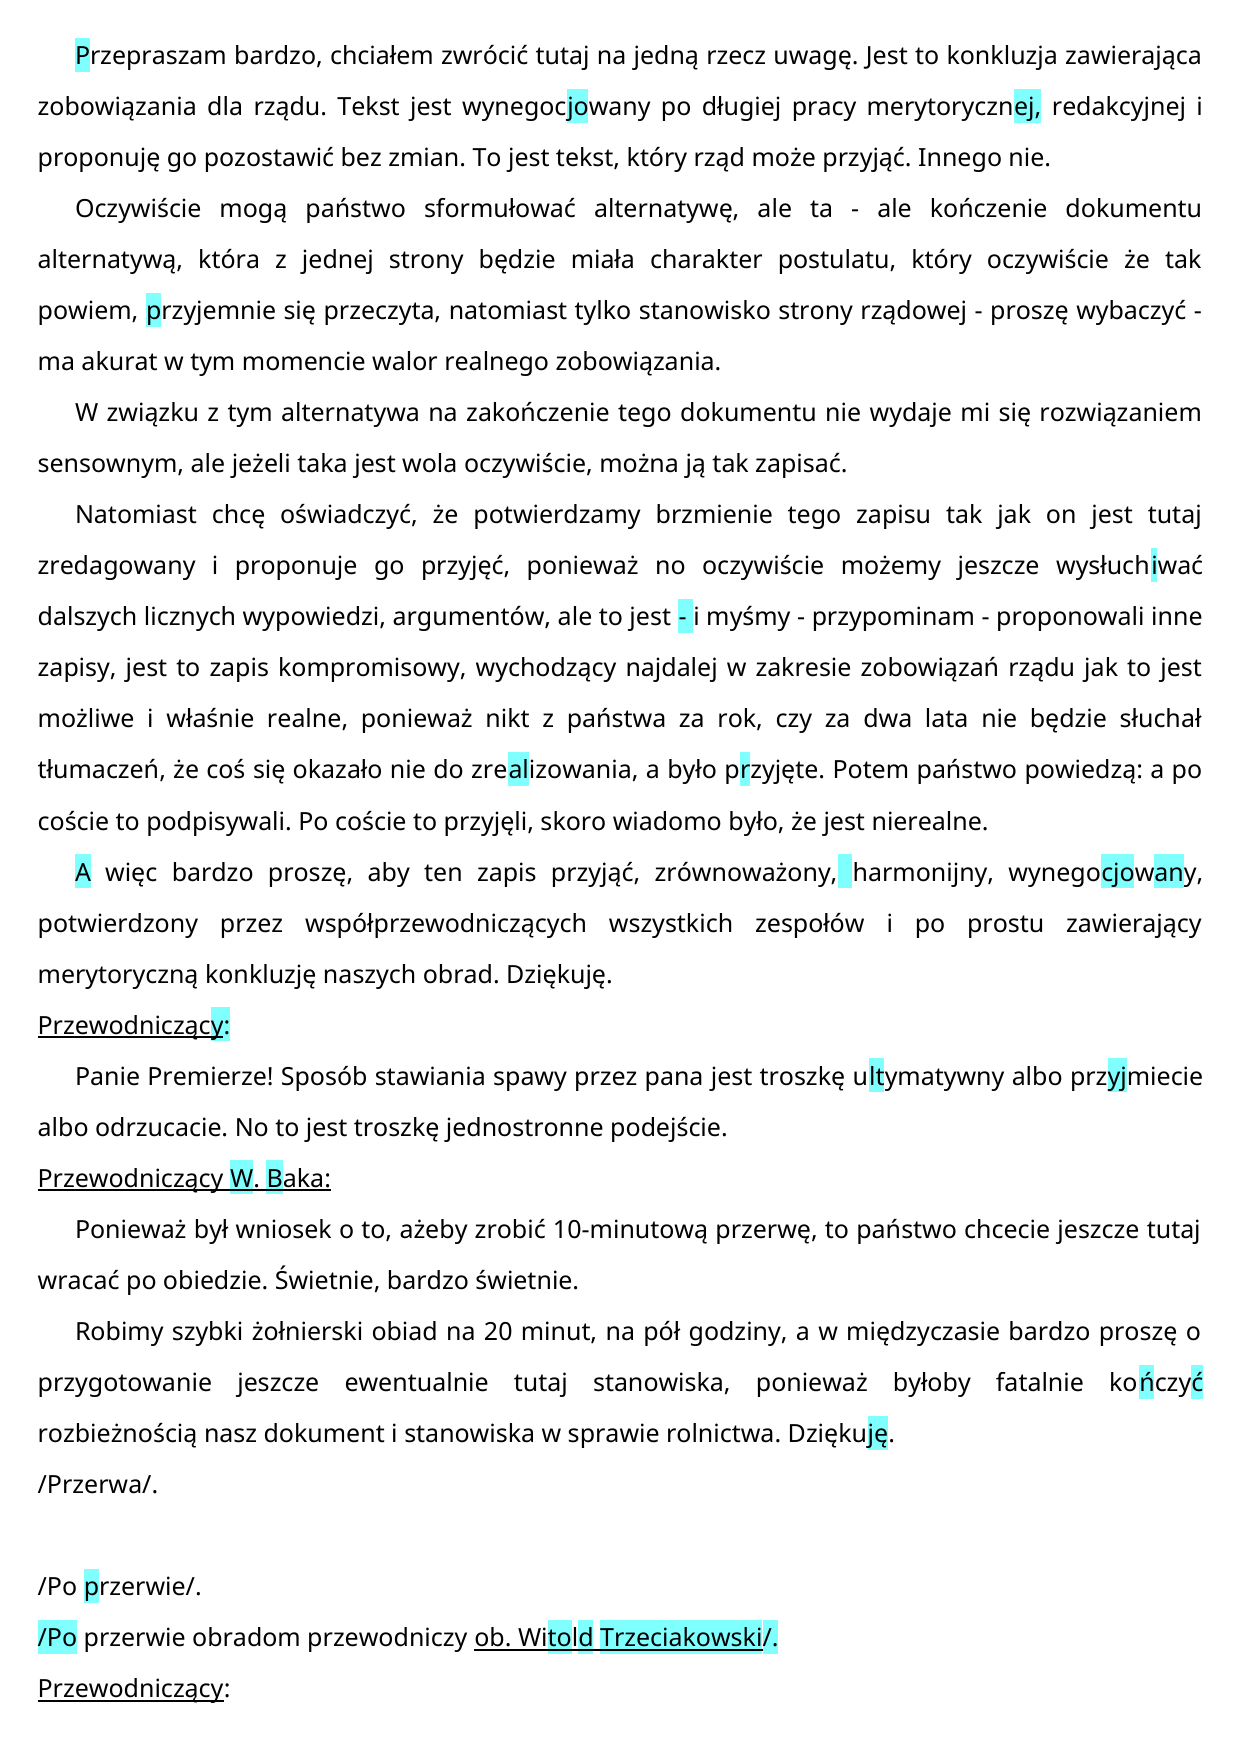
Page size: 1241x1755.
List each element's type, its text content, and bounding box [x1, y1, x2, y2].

text Panie Premierze! Sposób stawiania spawy przez pana jest troszkę ultymatywny albo przyjmiecie albo odrzucacie. No to jest troszkę jednostronne podejście. [37, 1058, 1203, 1143]
text Natomiast chcę oświadczyć, że potwierdzamy brzmienie tego zapisu tak jak on jest tutaj zredagowany i proponuje go przyjęć, ponieważ no oczywiście możemy jeszcze wysłuchiwać dalszych licznych wypowiedzi, argumentów, ale to jest - i myśmy - przypominam - proponowali inne zapisy, jest to zapis kompromisowy, wychodzący najdalej w zakresie zobowiązań rządu jak to jest możliwe i właśnie realne, ponieważ nikt z państwa za rok, czy za dwa lata nie będzie słuchał tłumaczeń, że coś się okazało nie do zrealizowania, a było przyjęte. Potem państwo powiedzą: a po coście to podpisywali. Po coście to przyjęli, skoro wiadomo było, że jest nierealne. [37, 497, 1203, 837]
text W związku z tym alternatywa na zakończenie tego dokumentu nie wydaje mi się rozwiązaniem sensownym, ale jeżeli taka jest wola oczywiście, można ją tak zapisać. [37, 395, 1203, 480]
text Przewodniczący W. Baka: [37, 1160, 1203, 1194]
text /Po przerwie obradom przewodniczy ob. Witold Trzeciakowski/. [37, 1620, 1203, 1654]
text Oczywiście mogą państwo sformułować alternatywę, ale ta - ale kończenie dokumentu alternatywą, która z jednej strony będzie miała charakter postulatu, który oczywiście że tak powiem, przyjemnie się przeczyta, natomiast tylko stanowisko strony rządowej - proszę wybaczyć - ma akurat w tym momencie walor realnego zobowiązania. [37, 191, 1203, 378]
text Ponieważ był wniosek o to, ażeby zrobić 10-minutową przerwę, to państwo chcecie jeszcze tutaj wracać po obiedzie. Świetnie, bardzo świetnie. [37, 1211, 1203, 1297]
text Robimy szybki żołnierski obiad na 20 minut, na pół godziny, a w międzyczasie bardzo proszę o przygotowanie jeszcze ewentualnie tutaj stanowiska, ponieważ byłoby fatalnie kończyć rozbieżnością nasz dokument i stanowiska w sprawie rolnictwa. Dziękuję. [37, 1313, 1203, 1450]
text A więc bardzo proszę, aby ten zapis przyjąć, zrównoważony, harmonijny, wynegocjowany, potwierdzony przez współprzewodniczących wszystkich zespołów i po prostu zawierający merytoryczną konkluzję naszych obrad. Dziękuję. [37, 854, 1203, 990]
text Przewodniczący: [37, 1671, 1203, 1705]
text Przepraszam bardzo, chciałem zwrócić tutaj na jedną rzecz uwagę. Jest to konkluzja zawierająca zobowiązania dla rządu. Tekst jest wynegocjowany po długiej pracy merytorycznej, redakcyjnej i proponuję go pozostawić bez zmian. To jest tekst, który rząd może przyjąć. Innego nie. [37, 37, 1203, 174]
text Przewodniczący: [37, 1007, 1203, 1041]
text /Przerwa/. [37, 1467, 1203, 1501]
text /Po przerwie/. [37, 1569, 1203, 1603]
